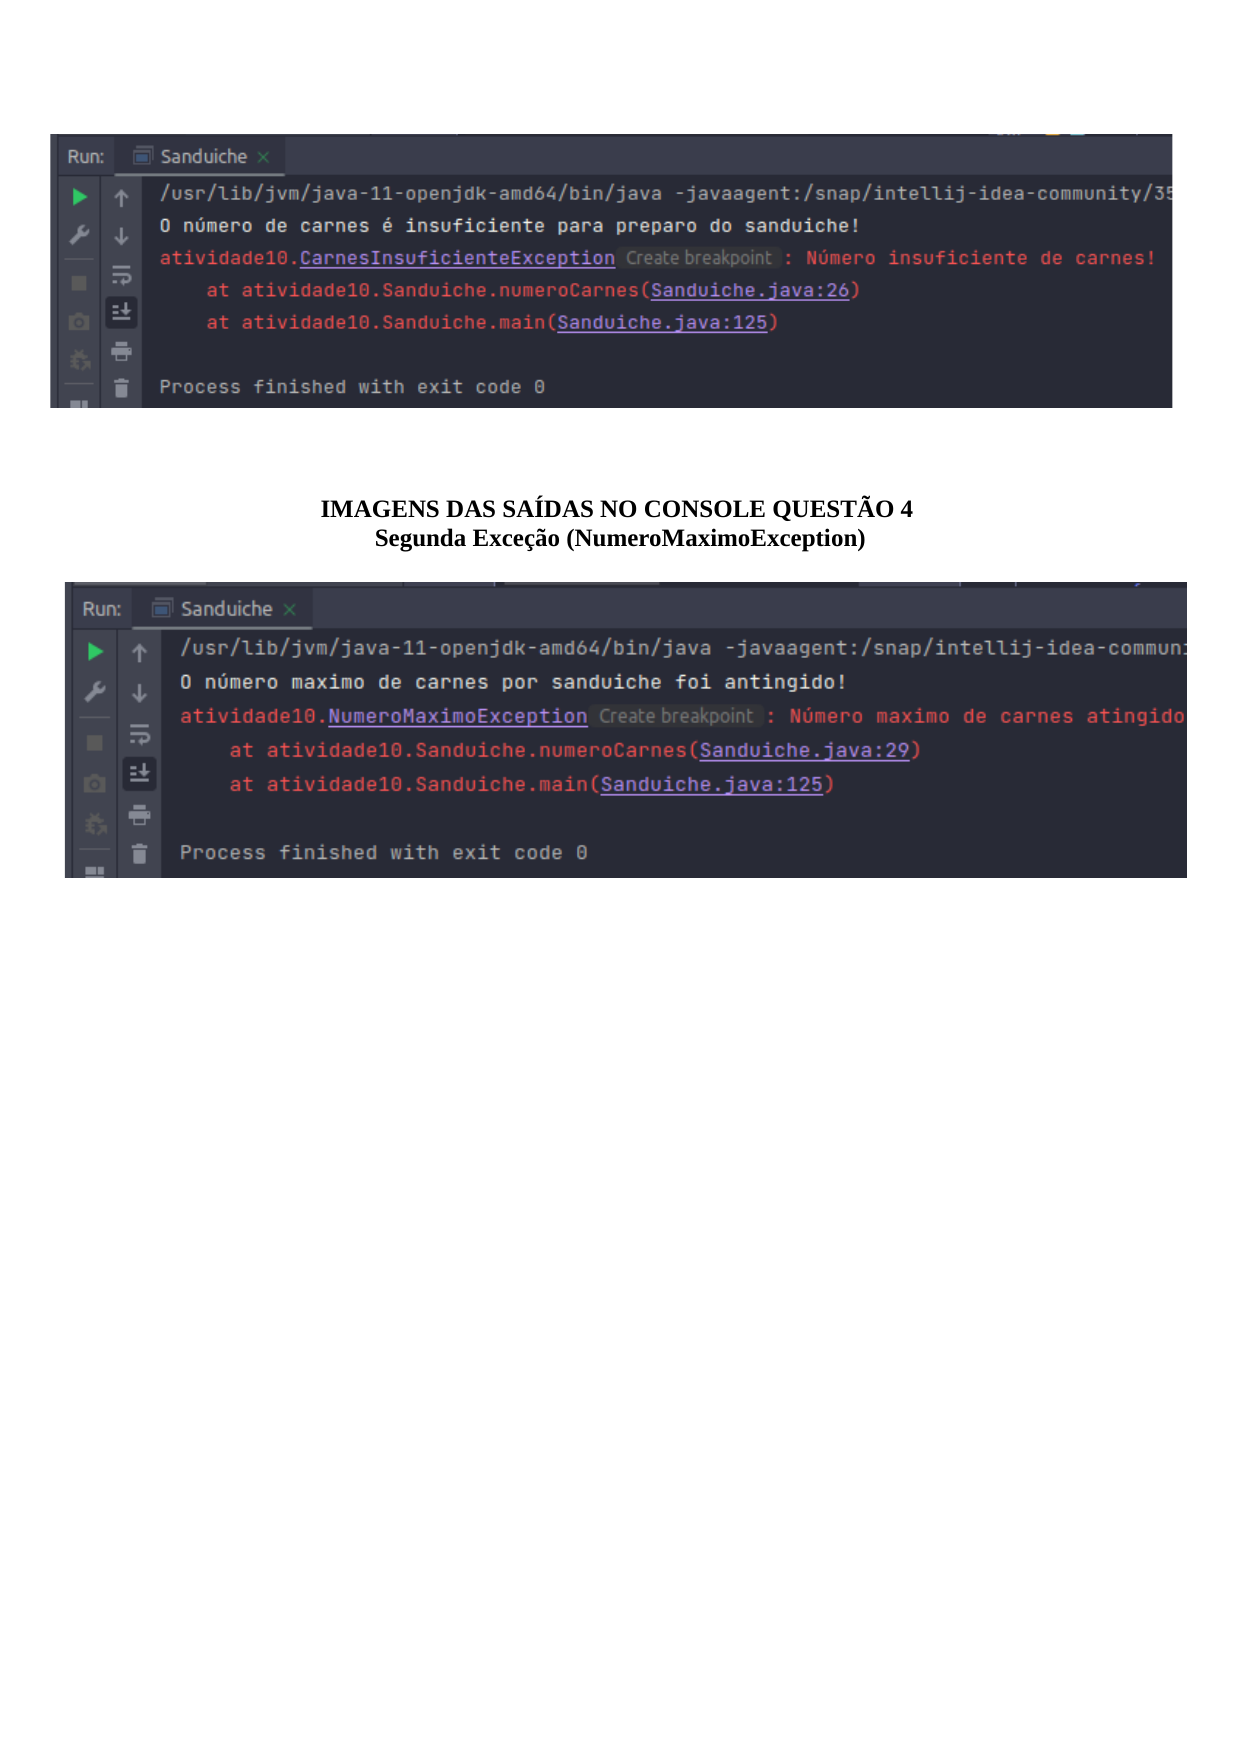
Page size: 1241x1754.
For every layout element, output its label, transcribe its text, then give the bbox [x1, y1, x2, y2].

picture [50, 134, 1173, 408]
picture [64, 582, 1187, 878]
text IMAGENS DAS SAÍDAS NO CONSOLE QUESTÃO 4 [118, 494, 1122, 523]
text Segunda Exceção (NumeroMaximoException) [118, 523, 1122, 552]
